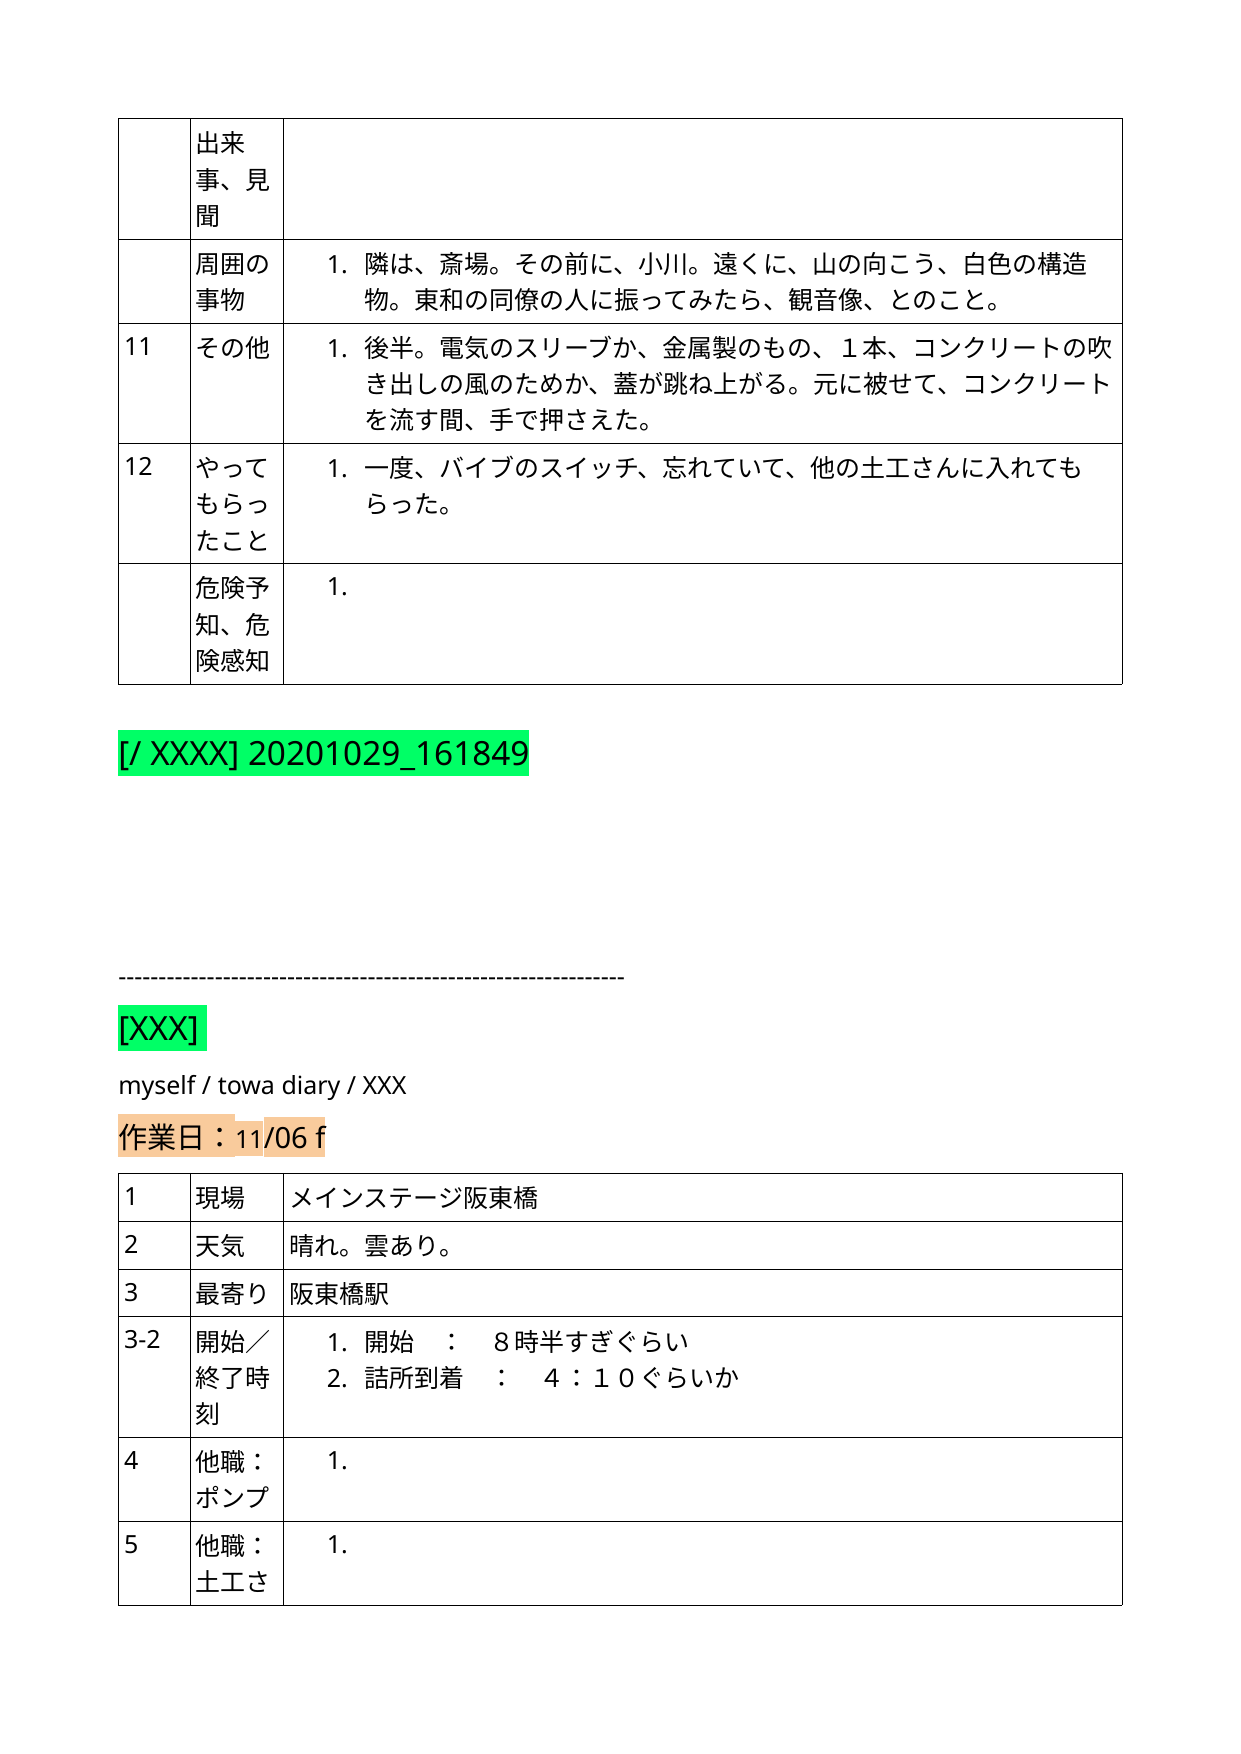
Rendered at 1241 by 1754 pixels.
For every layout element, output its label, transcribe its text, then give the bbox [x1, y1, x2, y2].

table_cell やってもらったこと [191, 444, 283, 563]
text [XXX] [118, 1005, 1122, 1051]
table_cell 4 [119, 1438, 190, 1521]
table_cell 危険予知、危険感知 [191, 564, 283, 683]
table_cell [119, 240, 190, 322]
table_cell 他職：ポンプ [191, 1438, 283, 1521]
table_cell 周囲の事物 [191, 240, 283, 322]
table_header 現場 [191, 1174, 283, 1221]
table_cell その他 [191, 324, 283, 443]
table_cell 5 [119, 1522, 190, 1605]
table_cell [284, 1438, 1122, 1521]
table_cell 最寄り [191, 1270, 283, 1316]
table_header メインステージ阪東橋 [284, 1174, 1122, 1221]
text myself / towa diary / XXX [118, 1068, 1122, 1102]
table_cell 出来事、見聞 [191, 119, 283, 238]
table_cell [284, 564, 1122, 683]
table_cell 3 [119, 1270, 190, 1316]
table_cell [119, 564, 190, 683]
table_cell 後半。電気のスリーブか、金属製のもの、１本、コンクリートの吹き出しの風のためか、蓋が跳ね上がる。元に被せて、コンクリートを流す間、手で押さえた。 [284, 324, 1122, 443]
table_header 1 [119, 1174, 190, 1221]
table_cell 一度、バイブのスイッチ、忘れていて、他の土工さんに入れてもらった。 [284, 444, 1122, 563]
table_cell [284, 119, 1122, 238]
table_cell 2 [119, 1222, 190, 1268]
table_cell 11 [119, 324, 190, 443]
table_cell 他職：土工さ [191, 1522, 283, 1605]
table_cell 12 [119, 444, 190, 563]
text 作業日：11/06 f [118, 1114, 1122, 1157]
table_cell 晴れ。雲あり。 [284, 1222, 1122, 1268]
text [/ XXXX] 20201029_161849 [118, 730, 1122, 776]
table_cell 開始／終了時刻 [191, 1317, 283, 1437]
table_cell [284, 1522, 1122, 1605]
table_cell [119, 119, 190, 238]
table_cell 天気 [191, 1222, 283, 1268]
table_cell 隣は、斎場。その前に、小川。遠くに、山の向こう、白色の構造物。東和の同僚の人に振ってみたら、観音像、とのこと。 [284, 240, 1122, 322]
text --------------------------------------------------------------- [118, 958, 1122, 992]
table_cell 3-2 [119, 1317, 190, 1437]
table_cell 開始 ： ８時半すぎぐらい 詰所到着 ： ４：１０ぐらいか [284, 1317, 1122, 1437]
table_cell 阪東橋駅 [284, 1270, 1122, 1316]
